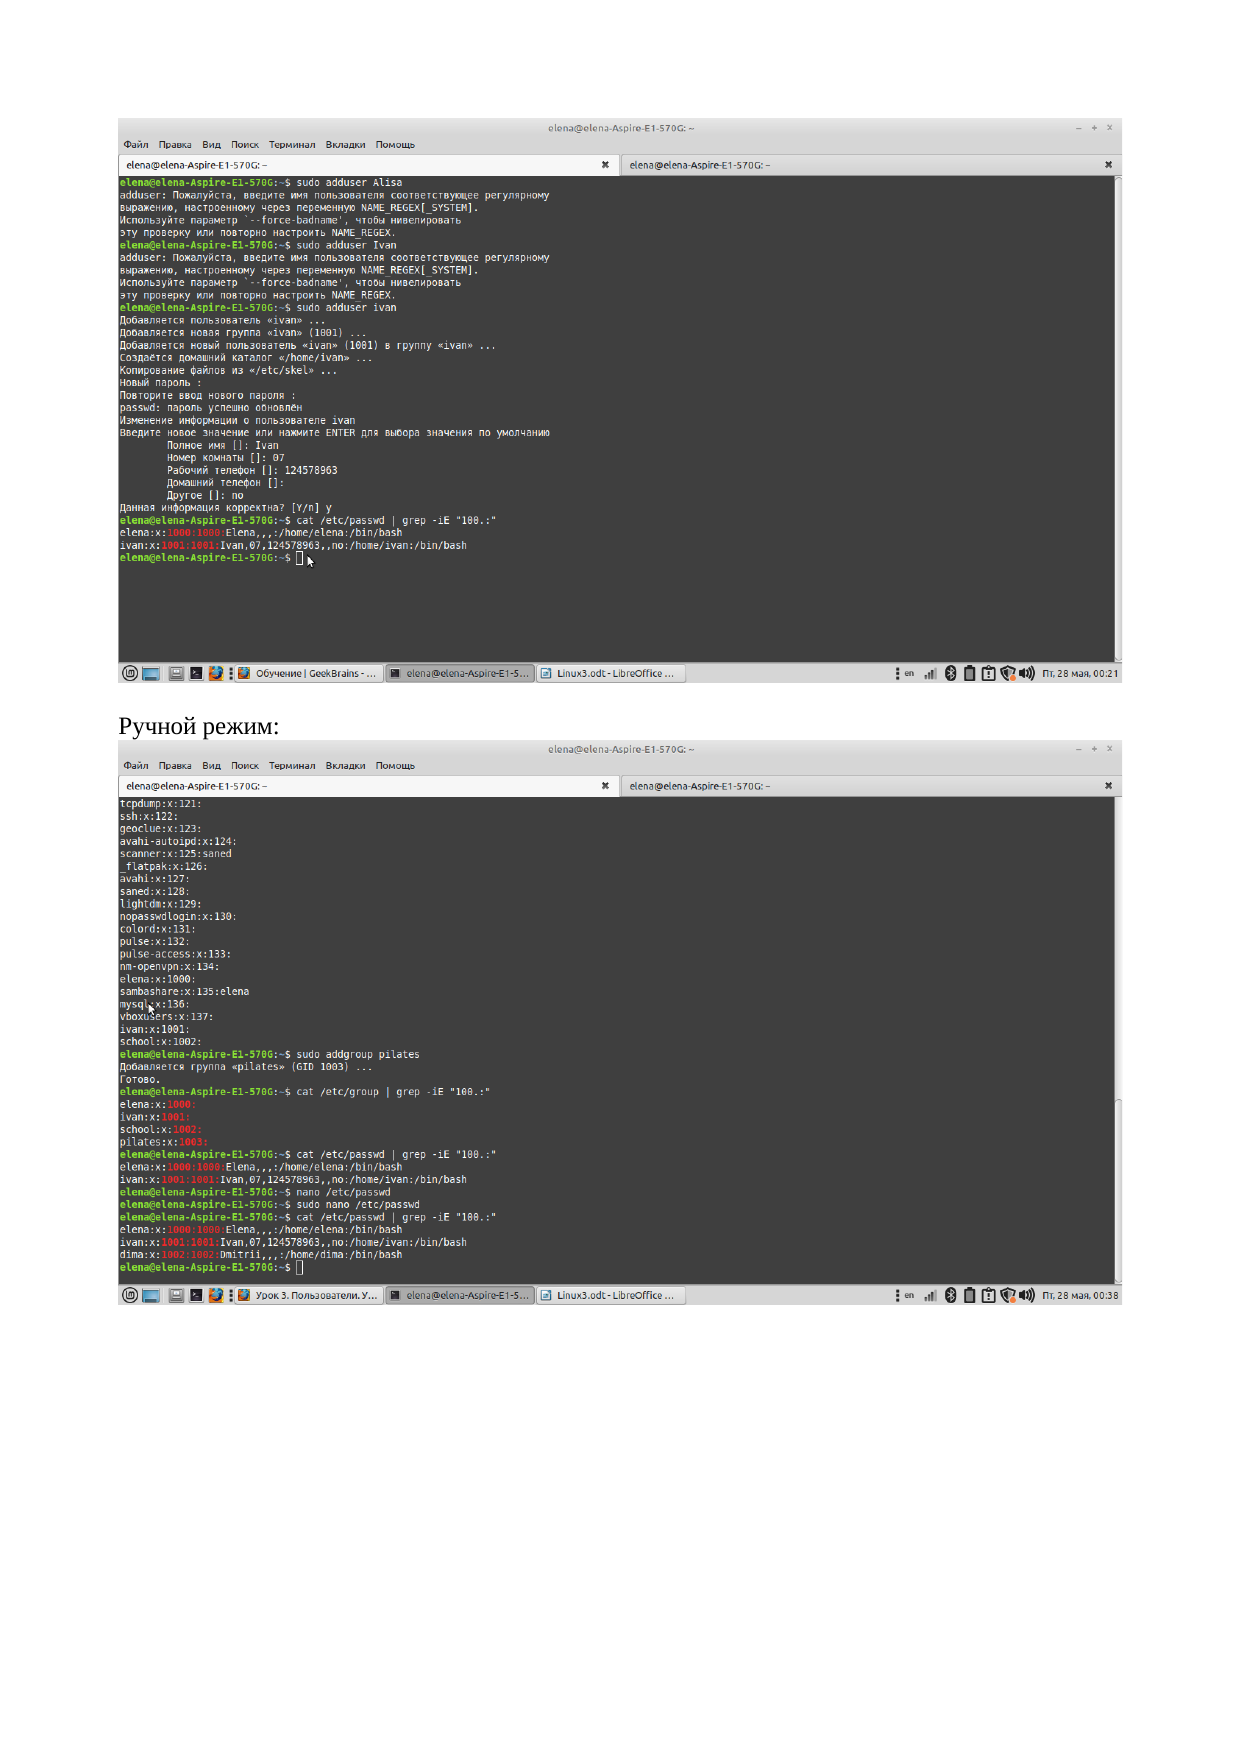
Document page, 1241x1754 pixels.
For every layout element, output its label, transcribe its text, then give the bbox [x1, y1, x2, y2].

picture [118, 118, 1123, 683]
picture [118, 740, 1123, 1305]
text Ручной режим: [118, 711, 1122, 740]
